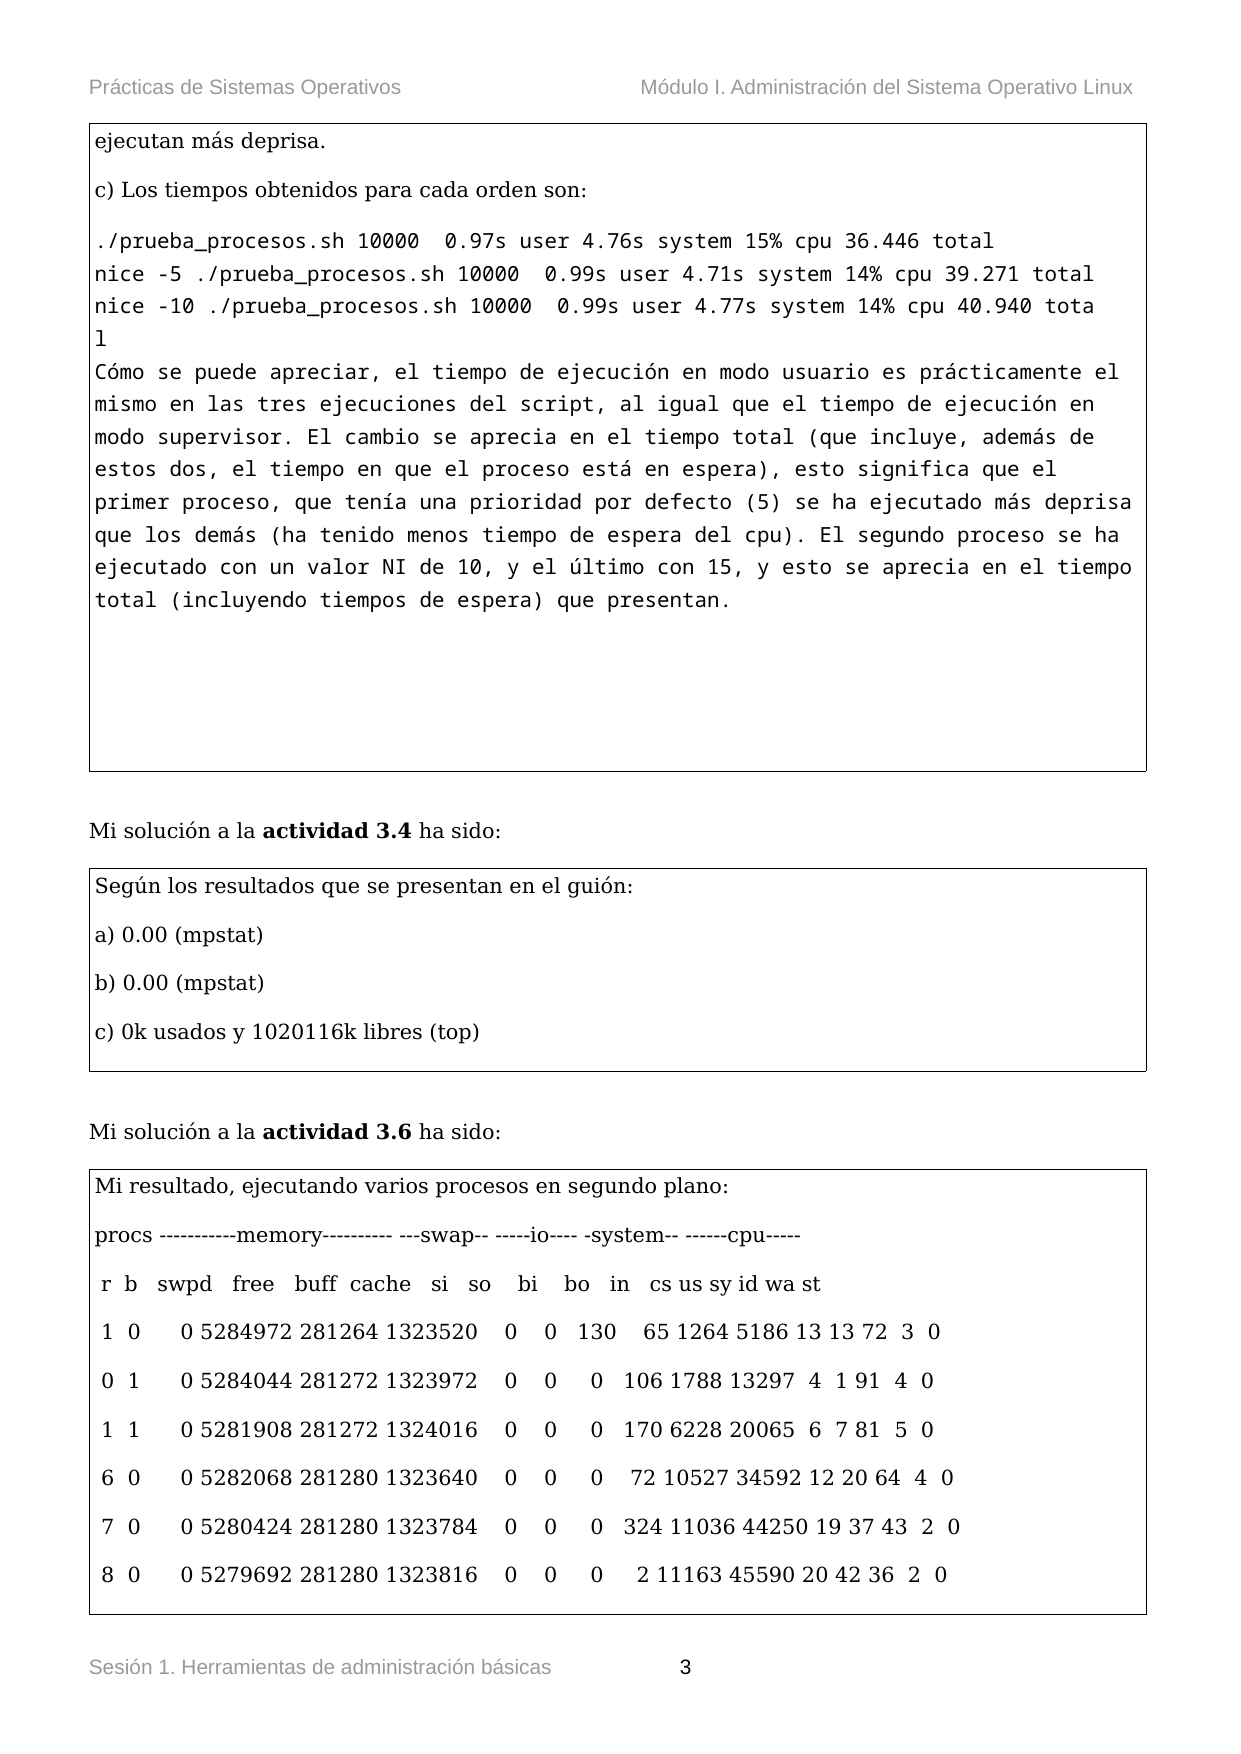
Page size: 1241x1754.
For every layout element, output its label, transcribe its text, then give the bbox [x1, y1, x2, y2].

table_header Mi resultado, ejecutando varios procesos en segundo plano: procs -----------memory---------- ---swap-- -----io---- -system-- ------cpu----- r b swpd free buff cache si so bi bo in cs us sy id wa st 1 0 0 5284972 281264 1323520 0 0 130 65 1264 5186 13 13 72 3 0 0 1 0 5284044 281272 1323972 0 0 0 106 1788 13297 4 1 91 4 0 1 1 0 5281908 281272 1324016 0 0 0 170 6228 20065 6 7 81 5 0 6 0 0 5282068 281280 1323640 0 0 0 72 10527 34592 12 20 64 4 0 7 0 0 5280424 281280 1323784 0 0 0 324 11036 44250 19 37 43 2 0 8 0 0 5279692 281280 1323816 0 0 0 2 11163 45590 20 42 36 2 0 [90, 1170, 1146, 1614]
table_header Según los resultados que se presentan en el guión: a) 0.00 (mpstat) b) 0.00 (mpstat) c) 0k usados y 1020116k libres (top) [90, 869, 1146, 1071]
table_header ejecutan más deprisa. c) Los tiempos obtenidos para cada orden son: ./prueba_procesos.sh 10000 0.97s user 4.76s system 15% cpu 36.446 total nice -5 ./prueba_procesos.sh 10000 0.99s user 4.71s system 14% cpu 39.271 total nice -10 ./prueba_procesos.sh 10000 0.99s user 4.77s system 14% cpu 40.940 tota l Cómo se puede apreciar, el tiempo de ejecución en modo usuario es prácticamente el mismo en las tres ejecuciones del script, al igual que el tiempo de ejecución en modo supervisor. El cambio se aprecia en el tiempo total (que incluye, además de estos dos, el tiempo en que el proceso está en espera), esto significa que el primer proceso, que tenía una prioridad por defecto (5) se ha ejecutado más deprisa que los demás (ha tenido menos tiempo de espera del cpu). El segundo proceso se ha ejecutado con un valor NI de 10, y el último con 15, y esto se aprecia en el tiempo total (incluyendo tiempos de espera) que presentan. [90, 124, 1146, 771]
text Mi solución a la actividad 3.4 ha sido: [89, 819, 1146, 844]
text Mi solución a la actividad 3.6 ha sido: [89, 1119, 1146, 1144]
